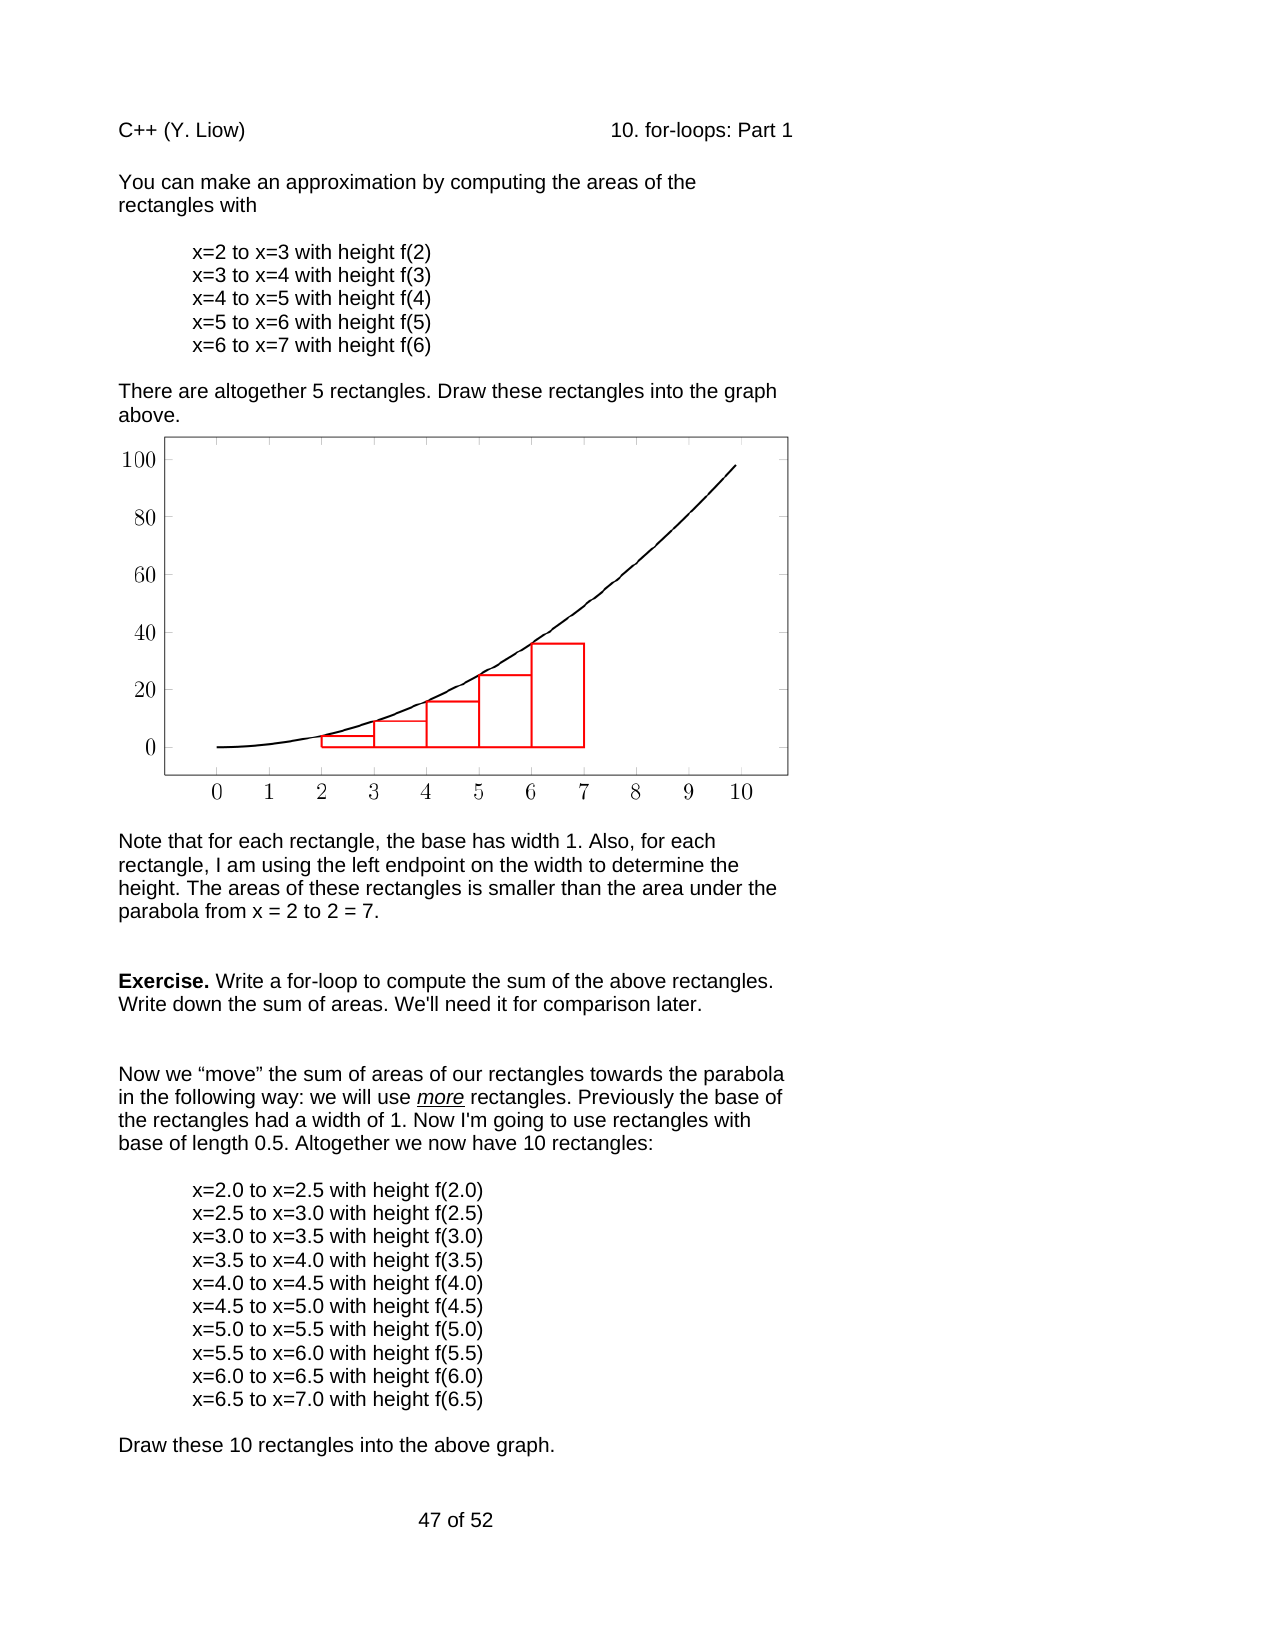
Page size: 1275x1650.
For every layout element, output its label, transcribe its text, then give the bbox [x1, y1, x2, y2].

text Now we “move” the sum of areas of our rectangles towards the parabola in the following way: we will use more rectangles. Previously the base of the rectangles had a width of 1. Now I'm going to use rectangles with base of length 0.5. Altogether we now have 10 rectangles: [118, 1062, 793, 1155]
text x=3 to x=4 with height f(3) [118, 264, 793, 287]
text x=2.0 to x=2.5 with height f(2.0) [118, 1178, 793, 1202]
text x=2.5 to x=3.0 with height f(2.5) [118, 1202, 793, 1225]
text x=3.5 to x=4.0 with height f(3.5) [118, 1248, 793, 1271]
text x=4.5 to x=5.0 with height f(4.5) [118, 1294, 793, 1318]
text Draw these 10 rectangles into the above graph. [118, 1434, 793, 1457]
text x=6.5 to x=7.0 with height f(6.5) [118, 1387, 793, 1411]
text x=4.0 to x=4.5 with height f(4.0) [118, 1271, 793, 1294]
text x=4 to x=5 with height f(4) [118, 287, 793, 310]
text x=6 to x=7 with height f(6) [118, 333, 793, 357]
text x=5 to x=6 with height f(5) [118, 310, 793, 333]
text Exercise. Write a for-loop to compute the sum of the above rectangles. Write down the sum of areas. We'll need it for comparison later. [118, 969, 793, 1016]
picture [118, 426, 794, 807]
text You can make an approximation by computing the areas of the rectangles with [118, 171, 793, 217]
text x=6.0 to x=6.5 with height f(6.0) [118, 1364, 793, 1387]
text x=5.0 to x=5.5 with height f(5.0) [118, 1318, 793, 1341]
text x=5.5 to x=6.0 with height f(5.5) [118, 1341, 793, 1364]
text There are altogether 5 rectangles. Draw these rectangles into the graph above. [118, 380, 793, 426]
text x=3.0 to x=3.5 with height f(3.0) [118, 1225, 793, 1248]
text x=2 to x=3 with height f(2) [118, 241, 793, 264]
text Note that for each rectangle, the base has width 1. Also, for each rectangle, I am using the left endpoint on the width to determine the height. The areas of these rectangles is smaller than the area under the parabola from x = 2 to 2 = 7. [118, 830, 793, 923]
